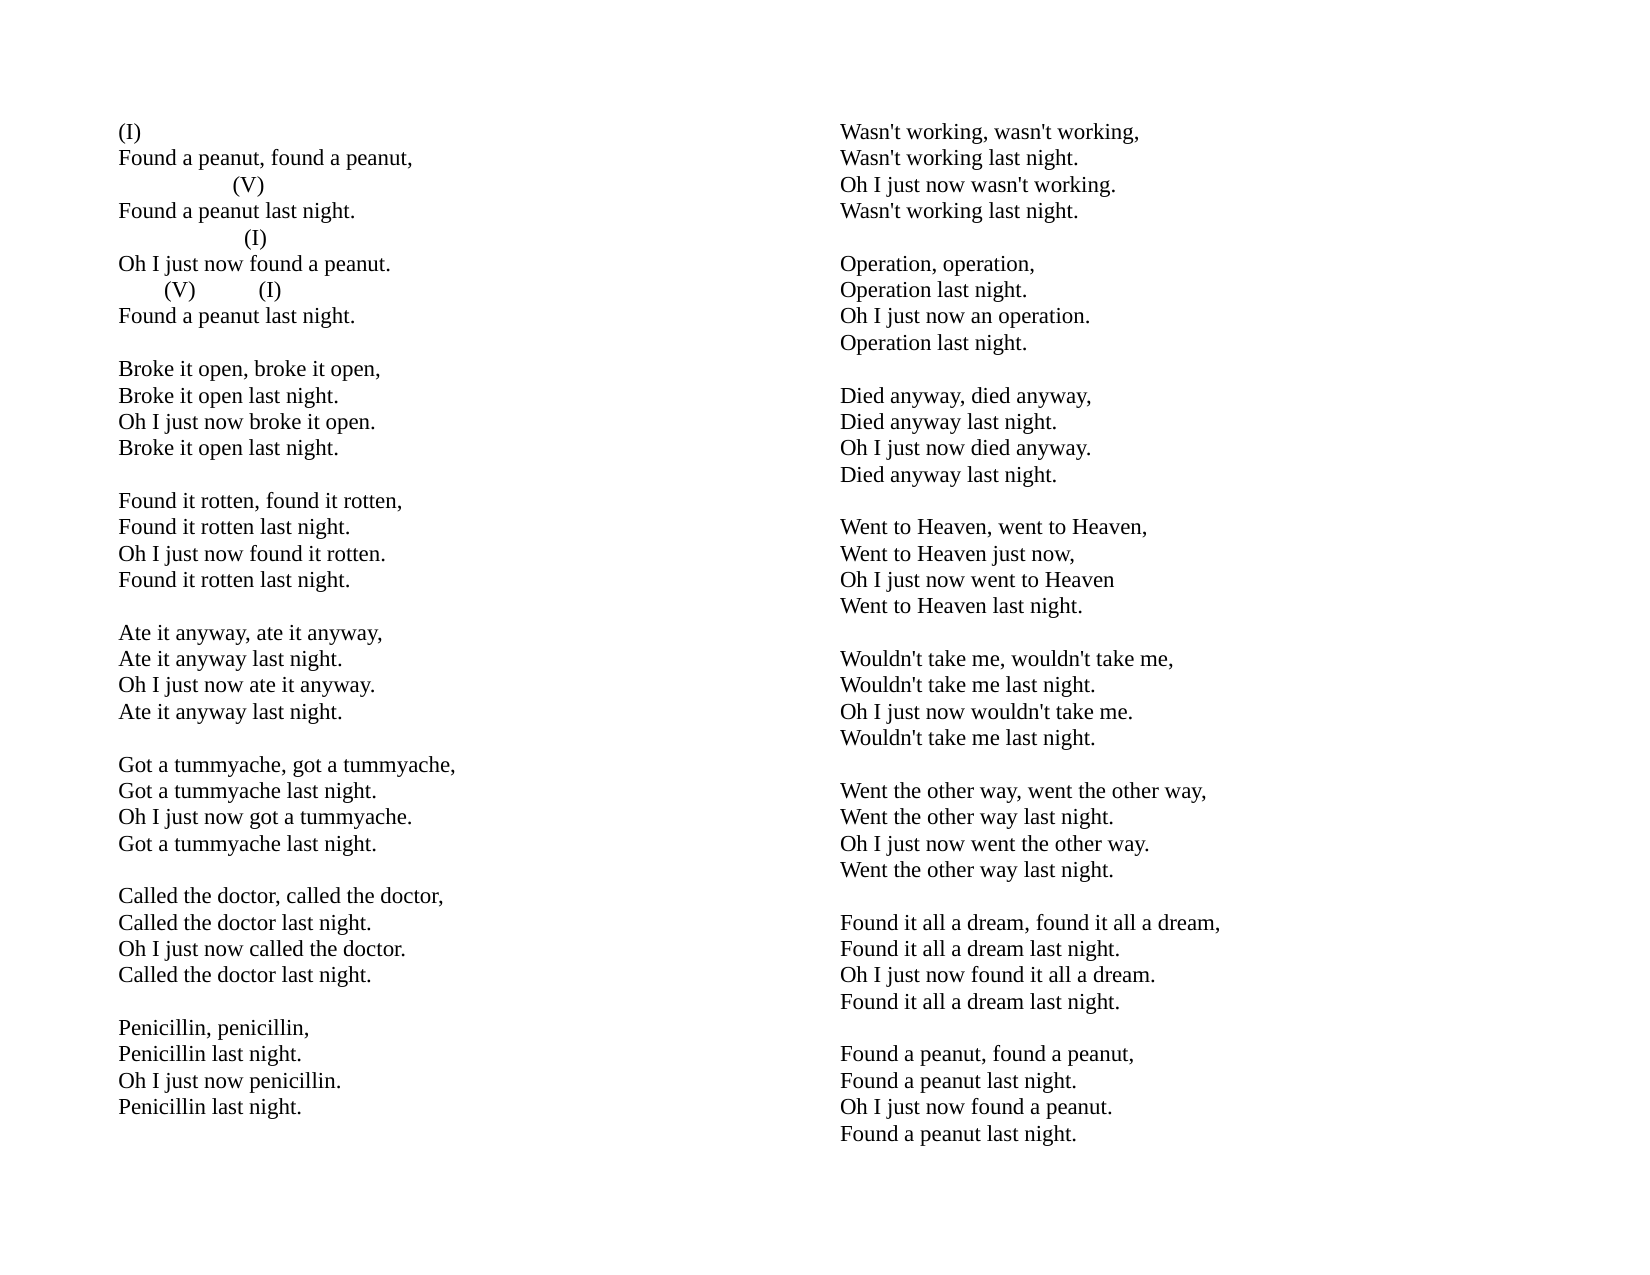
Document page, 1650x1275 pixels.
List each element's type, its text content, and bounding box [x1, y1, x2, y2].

text Oh I just now wouldn't take me. [840, 698, 1532, 724]
text Oh I just now found it rotten. [118, 540, 810, 566]
text Broke it open last night. [118, 382, 810, 408]
text Found it all a dream last night. [840, 935, 1532, 961]
text Found it all a dream, found it all a dream, [840, 909, 1532, 935]
text Found a peanut last night. [118, 197, 810, 223]
text Died anyway last night. [840, 408, 1532, 434]
text (I) [118, 223, 810, 250]
text Oh I just now went the other way. [840, 830, 1532, 856]
text Died anyway, died anyway, [840, 382, 1532, 408]
text Ate it anyway last night. [118, 698, 810, 724]
text Found a peanut, found a peanut, [840, 1041, 1532, 1067]
text Got a tummyache last night. [118, 777, 810, 803]
text Oh I just now called the doctor. [118, 935, 810, 961]
text Oh I just now found it all a dream. [840, 961, 1532, 988]
text Penicillin, penicillin, [118, 1014, 810, 1041]
text Penicillin last night. [118, 1093, 810, 1119]
text Broke it open, broke it open, [118, 355, 810, 382]
text Wouldn't take me last night. [840, 672, 1532, 698]
text Got a tummyache, got a tummyache, [118, 751, 810, 777]
text Wasn't working last night. [840, 197, 1532, 223]
text Broke it open last night. [118, 434, 810, 461]
text Oh I just now penicillin. [118, 1067, 810, 1093]
text (I) [118, 118, 810, 144]
text Oh I just now ate it anyway. [118, 672, 810, 698]
text Found a peanut, found a peanut, [118, 144, 810, 171]
text Oh I just now went to Heaven [840, 566, 1532, 592]
text Wasn't working, wasn't working, [840, 118, 1532, 144]
text Went the other way last night. [840, 803, 1532, 830]
text Found a peanut last night. [840, 1067, 1532, 1093]
text Oh I just now an operation. [840, 303, 1532, 329]
text Wouldn't take me, wouldn't take me, [840, 645, 1532, 672]
text Wasn't working last night. [840, 144, 1532, 171]
text Oh I just now found a peanut. [840, 1093, 1532, 1119]
text Went to Heaven, went to Heaven, [840, 513, 1532, 540]
text Called the doctor, called the doctor, [118, 882, 810, 909]
text Wouldn't take me last night. [840, 724, 1532, 751]
text Found it rotten last night. [118, 513, 810, 540]
text Operation last night. [840, 276, 1532, 303]
text Found a peanut last night. [118, 303, 810, 329]
text Found it all a dream last night. [840, 988, 1532, 1014]
text Oh I just now died anyway. [840, 434, 1532, 461]
text Oh I just now found a peanut. [118, 250, 810, 276]
text Operation, operation, [840, 250, 1532, 276]
text Penicillin last night. [118, 1041, 810, 1067]
text Went the other way, went the other way, [840, 777, 1532, 803]
text Went to Heaven last night. [840, 592, 1532, 619]
text Oh I just now broke it open. [118, 408, 810, 434]
text Found it rotten last night. [118, 566, 810, 592]
text Ate it anyway, ate it anyway, [118, 619, 810, 645]
text Got a tummyache last night. [118, 830, 810, 856]
text Operation last night. [840, 329, 1532, 355]
text Died anyway last night. [840, 461, 1532, 487]
text Found it rotten, found it rotten, [118, 487, 810, 513]
text (V) [118, 171, 810, 197]
text Called the doctor last night. [118, 961, 810, 988]
text Called the doctor last night. [118, 909, 810, 935]
text Oh I just now wasn't working. [840, 171, 1532, 197]
text Ate it anyway last night. [118, 645, 810, 672]
text Went the other way last night. [840, 856, 1532, 882]
text Went to Heaven just now, [840, 540, 1532, 566]
text (V) (I) [118, 276, 810, 303]
text Oh I just now got a tummyache. [118, 803, 810, 830]
text Found a peanut last night. [840, 1119, 1532, 1146]
